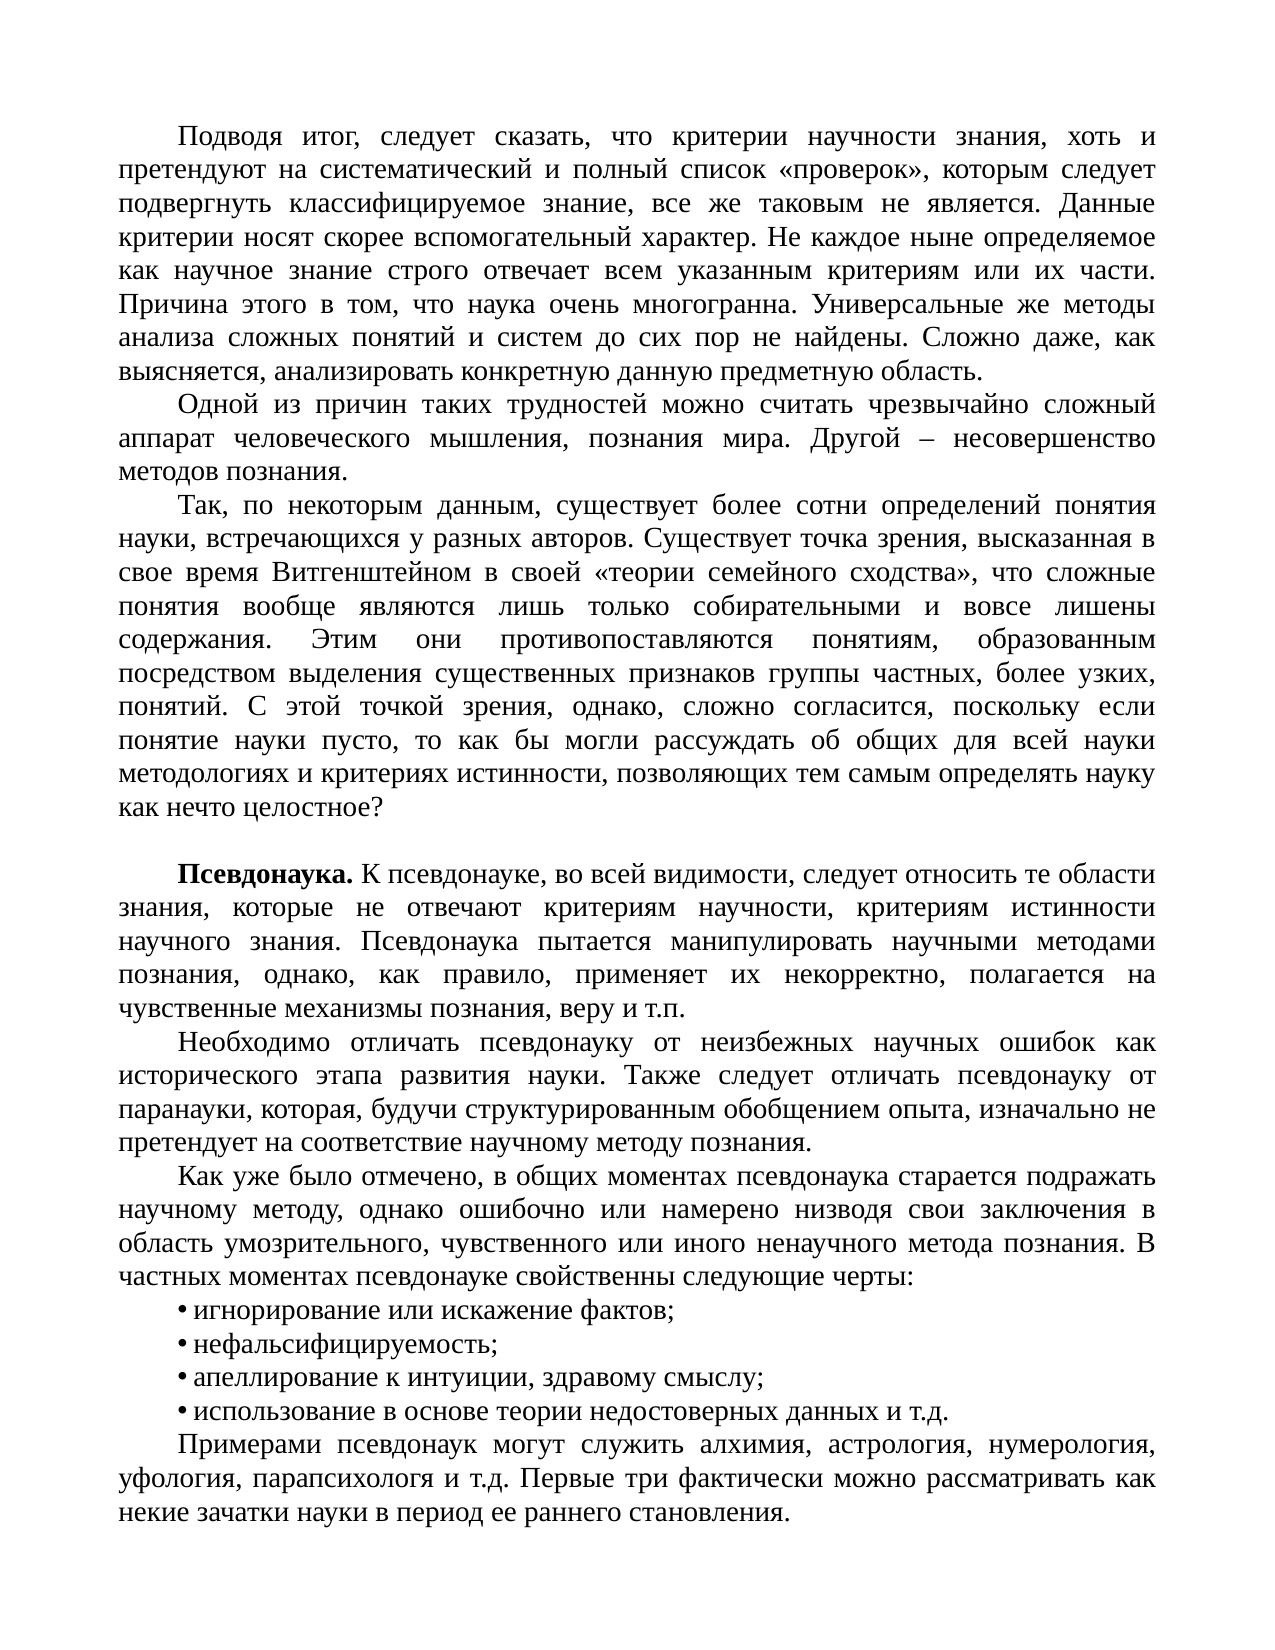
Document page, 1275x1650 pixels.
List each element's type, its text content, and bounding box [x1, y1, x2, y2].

text Как уже было отмечено, в общих моментах псевдонаука старается подражать научному методу, однако ошибочно или намерено низводя свои заключения в область умозрительного, чувственного или иного ненаучного метода познания. В частных моментах псевдонауке свойственны следующие черты: [118, 1158, 1157, 1292]
list игнорирование или искажение фактов; [118, 1292, 1157, 1326]
text Так, по некоторым данным, существует более сотни определений понятия науки, встречающихся у разных авторов. Существует точка зрения, высказанная в свое время Витгенштейном в своей «теории семейного сходства», что сложные понятия вообще являются лишь только собирательными и вовсе лишены содержания. Этим они противопоставляются понятиям, образованным посредством выделения существенных признаков группы частных, более узких, понятий. С этой точкой зрения, однако, сложно согласится, поскольку если понятие науки пусто, то как бы могли рассуждать об общих для всей науки методологиях и критериях истинности, позволяющих тем самым определять науку как нечто целостное? [118, 487, 1157, 822]
text Псевдонаука. К псевдонауке, во всей видимости, следует относить те области знания, которые не отвечают критериям научности, критериям истинности научного знания. Псевдонаука пытается манипулировать научными методами познания, однако, как правило, применяет их некорректно, полагается на чувственные механизмы познания, веру и т.п. [118, 856, 1157, 1024]
list апеллирование к интуиции, здравому смыслу; [118, 1359, 1157, 1393]
list использование в основе теории недостоверных данных и т.д. [118, 1393, 1157, 1427]
text Необходимо отличать псевдонауку от неизбежных научных ошибок как исторического этапа развития науки. Также следует отличать псевдонауку от паранауки, которая, будучи структурированным обобщением опыта, изначально не претендует на соответствие научному методу познания. [118, 1024, 1157, 1158]
text Одной из причин таких трудностей можно считать чрезвычайно сложный аппарат человеческого мышления, познания мира. Другой – несовершенство методов познания. [118, 386, 1157, 487]
text Подводя итог, следует сказать, что критерии научности знания, хоть и претендуют на систематический и полный список «проверок», которым следует подвергнуть классифицируемое знание, все же таковым не является. Данные критерии носят скорее вспомогательный характер. Не каждое ныне определяемое как научное знание строго отвечает всем указанным критериям или их части. Причина этого в том, что наука очень многогранна. Универсальные же методы анализа сложных понятий и систем до сих пор не найдены. Сложно даже, как выясняется, анализировать конкретную данную предметную область. [118, 118, 1157, 386]
list нефальсифицируемость; [118, 1326, 1157, 1359]
text Примерами псевдонаук могут служить алхимия, астрология, нумерология, уфология, парапсихологя и т.д. Первые три фактически можно рассматривать как некие зачатки науки в период ее раннего становления. [118, 1427, 1157, 1527]
